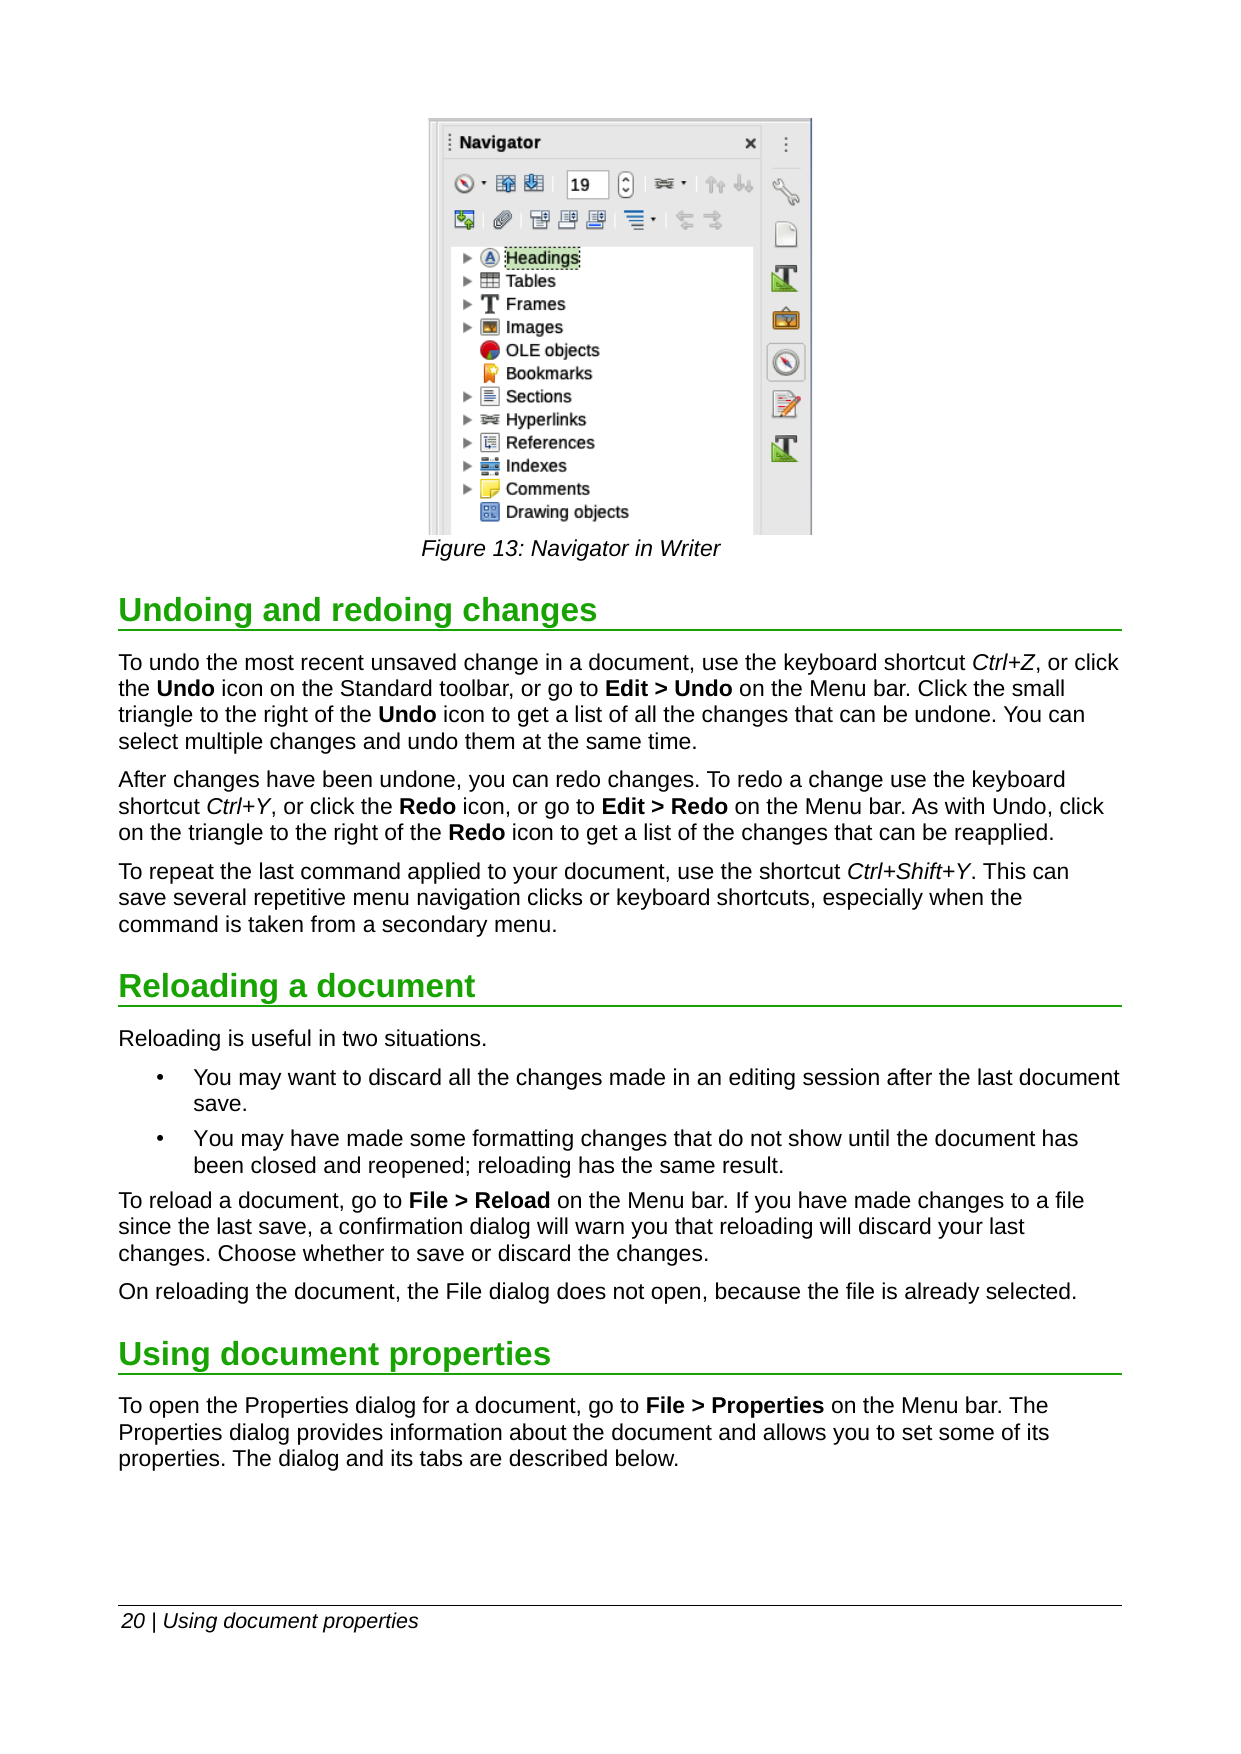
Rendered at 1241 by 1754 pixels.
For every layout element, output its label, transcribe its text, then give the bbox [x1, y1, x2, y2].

text To reload a document, go to File > Reload on the Menu bar. If you have made changes to a file since the last save, a confirmation dialog will warn you that reloading will discard your last changes. Choose whether to save or discard the changes. [118, 1187, 1122, 1266]
text On reloading the document, the File dialog does not open, because the file is already selected. [118, 1278, 1122, 1305]
subtitle Reloading a document [118, 967, 1122, 1005]
text To open the Properties dialog for a document, go to File > Properties on the Menu bar. The Properties dialog provides information about the document and allows you to set some of its properties. The dialog and its tabs are described below. [118, 1392, 1122, 1471]
text Figure 13: Navigator in Writer [421, 118, 819, 561]
text To undo the most recent unsaved change in a document, use the keyboard shortcut Ctrl+Z, or click the Undo icon on the Standard toolbar, or go to Edit > Undo on the Menu bar. Click the small triangle to the right of the Undo icon to get a list of all the changes that can be undone. You can select multiple changes and undo them at the same time. [118, 648, 1122, 754]
subtitle Undoing and redoing changes [118, 590, 1122, 629]
list You may have made some formatting changes that do not show until the document has been closed and reopened; reloading has the same result. [156, 1125, 1122, 1178]
text Reloading is useful in two situations. [118, 1025, 1122, 1051]
subtitle Using document properties [118, 1334, 1122, 1373]
picture [428, 118, 813, 535]
text After changes have been undone, you can redo changes. To redo a change use the keyboard shortcut Ctrl+Y, or click the Redo icon, or go to Edit > Redo on the Menu bar. As with Undo, click on the triangle to the right of the Redo icon to get a list of the changes that can be reapplied. [118, 766, 1122, 846]
list You may want to discard all the changes made in an editing session after the last document save. [156, 1064, 1122, 1116]
text To repeat the last command applied to your document, use the shortcut Ctrl+Shift+Y. This can save several repetitive menu navigation clicks or keyboard shortcuts, especially when the command is taken from a secondary menu. [118, 858, 1122, 937]
